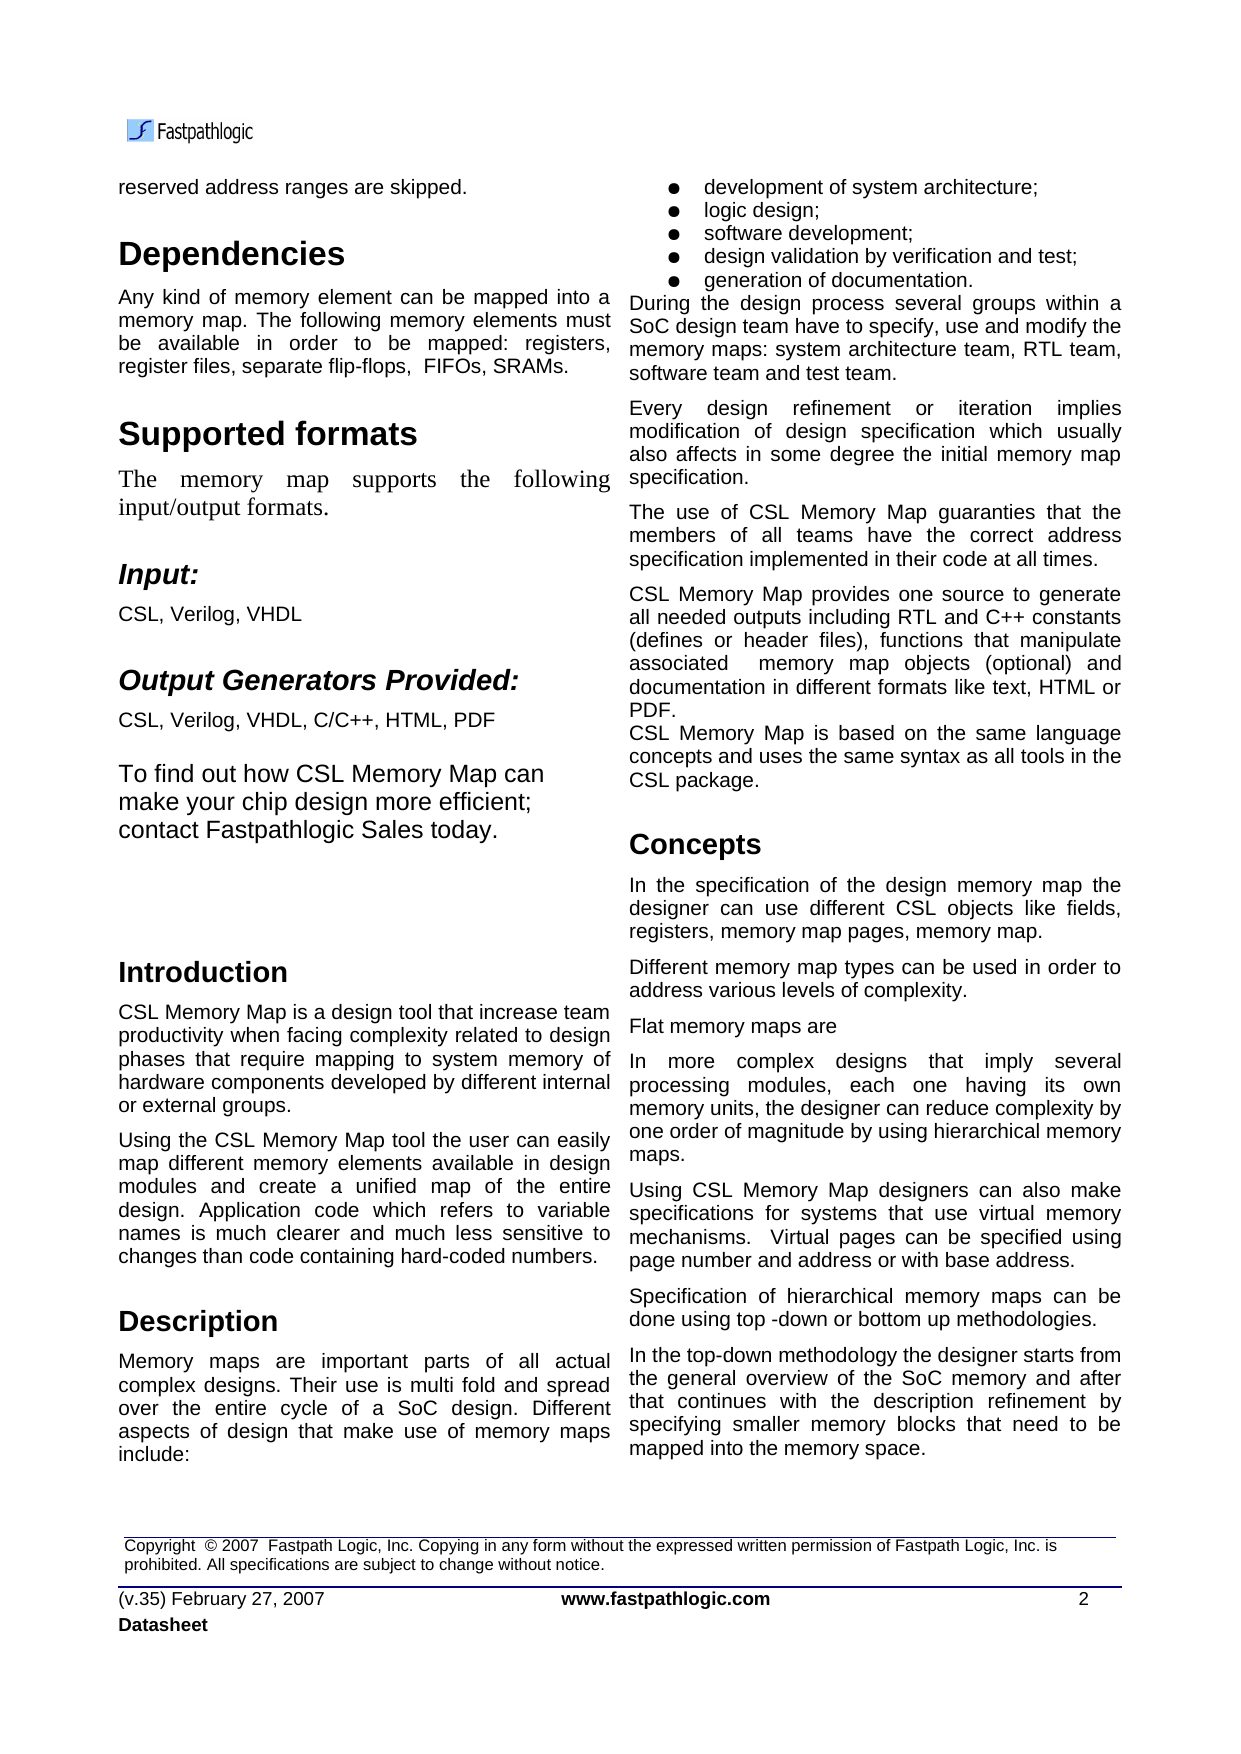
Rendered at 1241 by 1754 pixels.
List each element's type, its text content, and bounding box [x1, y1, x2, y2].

text CSL Memory Map provides one source to generate all needed outputs including RTL and C++ constants (defines or header files), functions that manipulate associated memory map objects (optional) and documentation in different formats like text, HTML or PDF. [629, 582, 1122, 722]
text CSL Memory Map is based on the same language concepts and uses the same syntax as all tools in the CSL package. [629, 722, 1122, 791]
text Memory maps are important parts of all actual complex designs. Their use is multi fold and spread over the entire cycle of a SoC design. Different aspects of design that make use of memory maps include: [118, 1350, 611, 1466]
list design validation by verification and test; [666, 245, 1122, 268]
list development of system architecture; [666, 175, 1122, 198]
subtitle Introduction [118, 956, 611, 988]
text Using the CSL Memory Map tool the user can easily map different memory elements available in design modules and create a unified map of the entire design. Application code which refers to variable names is much clearer and much less sensitive to changes than code containing hard-coded numbers. [118, 1129, 611, 1268]
text Any kind of memory element can be mapped into a memory map. The following memory elements must be available in order to be mapped: registers, register files, separate flip-flops, FIFOs, SRAMs. [118, 285, 611, 378]
text CSL Memory Map is a design tool that increase team productivity when facing complexity related to design phases that require mapping to system memory of hardware components developed by different internal or external groups. [118, 1001, 611, 1117]
subtitle Description [118, 1305, 611, 1337]
list logic design; [666, 198, 1122, 222]
text The memory map supports the following input/output formats. [118, 465, 611, 520]
text In the specification of the design memory map the designer can use different CSL objects like fields, registers, memory map pages, memory map. [629, 873, 1122, 943]
text Flat memory maps are [629, 1014, 1122, 1038]
subtitle Output Generators Provided: [118, 664, 611, 696]
text CSL, Verilog, VHDL [118, 603, 611, 626]
subtitle Supported formats [118, 415, 611, 452]
text To find out how CSL Memory Map can make your chip design more efficient; contact Fastpathlogic Sales today. [118, 760, 611, 844]
text The use of CSL Memory Map guaranties that the members of all teams have the correct address specification implemented in their code at all times. [629, 501, 1122, 571]
text In the top-down methodology the designer starts from the general overview of the SoC memory and after that continues with the description refinement by specifying smaller memory blocks that need to be mapped into the memory space. [629, 1343, 1122, 1459]
text Every design refinement or iteration implies modification of design specification which usually also affects in some degree the initial memory map specification. [629, 396, 1122, 489]
text reserved address ranges are skipped. [118, 175, 611, 198]
text Specification of hierarchical memory maps can be done using top -down or bottom up methodologies. [629, 1284, 1122, 1331]
subtitle Input: [118, 558, 611, 591]
text During the design process several groups within a SoC design team have to specify, use and modify the memory maps: system architecture team, RTL team, software team and test team. [629, 291, 1122, 384]
list generation of documentation. [666, 268, 1122, 291]
subtitle Concepts [629, 828, 1122, 861]
text CSL, Verilog, VHDL, C/C++, HTML, PDF [118, 709, 611, 732]
list software development; [666, 222, 1122, 245]
subtitle Dependencies [118, 235, 611, 273]
text Using CSL Memory Map designers can also make specifications for systems that use virtual memory mechanisms. Virtual pages can be specified using page number and address or with base address. [629, 1179, 1122, 1272]
text In more complex designs that imply several processing modules, each one having its own memory units, the designer can reduce complexity by one order of magnitude by using hierarchical memory maps. [629, 1050, 1122, 1166]
text Different memory map types can be used in order to address various levels of complexity. [629, 955, 1122, 1002]
